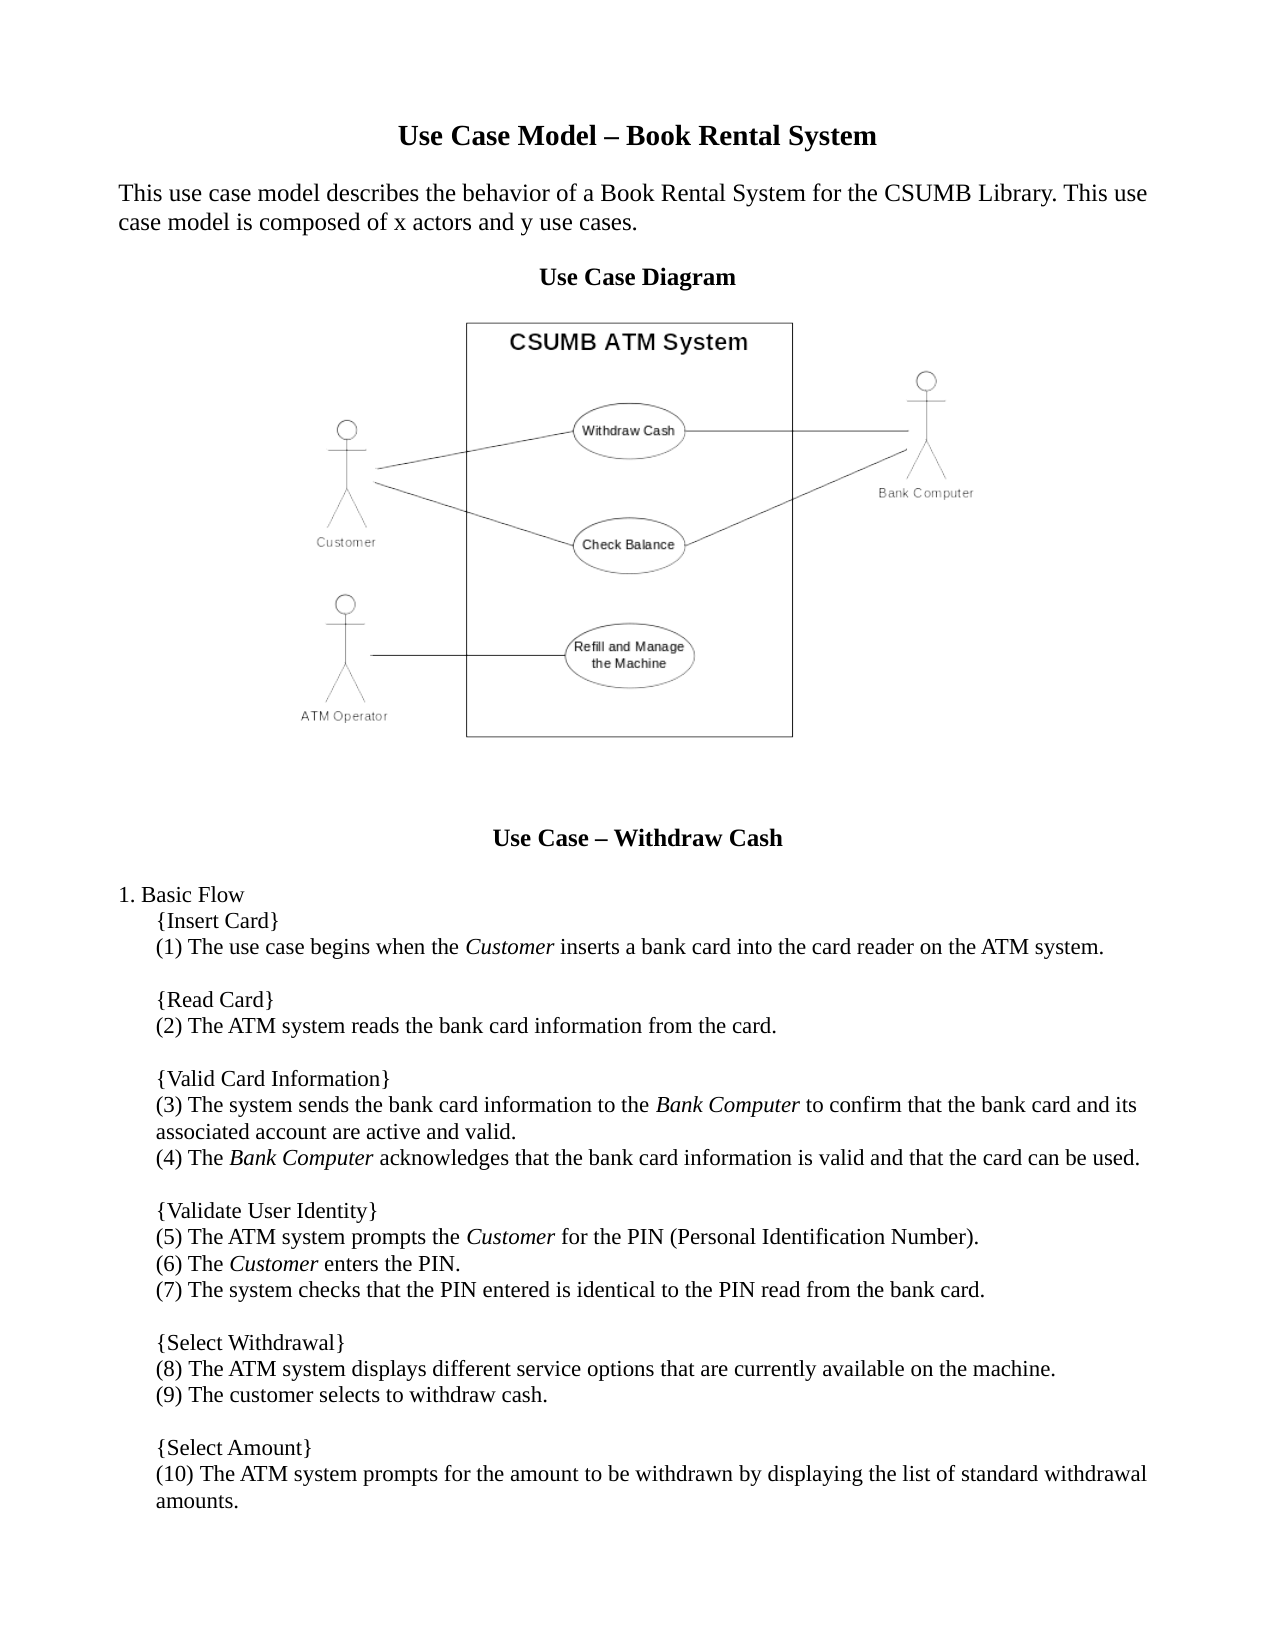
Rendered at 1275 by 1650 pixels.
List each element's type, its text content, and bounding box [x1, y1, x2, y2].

text Use Case – Withdraw Cash [118, 823, 1157, 852]
text {Validate User Identity} [156, 1197, 1157, 1223]
text (4) The Bank Computer acknowledges that the bank card information is valid and that the card can be used. [156, 1144, 1157, 1171]
text 1. Basic Flow [118, 881, 1157, 907]
text {Insert Card} [156, 907, 1157, 933]
text (10) The ATM system prompts for the amount to be withdrawn by displaying the list of standard withdrawal amounts. [156, 1460, 1157, 1513]
text {Read Card} [156, 986, 1157, 1012]
text {Select Withdrawal} [156, 1329, 1157, 1355]
text (2) The ATM system reads the bank card information from the card. [156, 1012, 1157, 1039]
text {Valid Card Information} [156, 1065, 1157, 1091]
text (1) The use case begins when the Customer inserts a bank card into the card reader on the ATM system. [156, 933, 1157, 960]
text (3) The system sends the bank card information to the Bank Computer to confirm that the bank card and its associated account are active and valid. [156, 1091, 1157, 1144]
text (8) The ATM system displays different service options that are currently available on the machine. [156, 1355, 1157, 1381]
text This use case model describes the behavior of a Book Rental System for the CSUMB Library. This use case model is composed of x actors and y use cases. [118, 178, 1157, 236]
text (5) The ATM system prompts the Customer for the PIN (Personal Identification Number). [156, 1223, 1157, 1249]
text Use Case Model – Book Rental System [118, 118, 1157, 152]
text (6) The Customer enters the PIN. [156, 1249, 1157, 1276]
text {Select Amount} [156, 1434, 1157, 1460]
text (7) The system checks that the PIN entered is identical to the PIN read from the bank card. [156, 1276, 1157, 1302]
text (9) The customer selects to withdraw cash. [156, 1381, 1157, 1408]
text Use Case Diagram [118, 262, 1157, 291]
